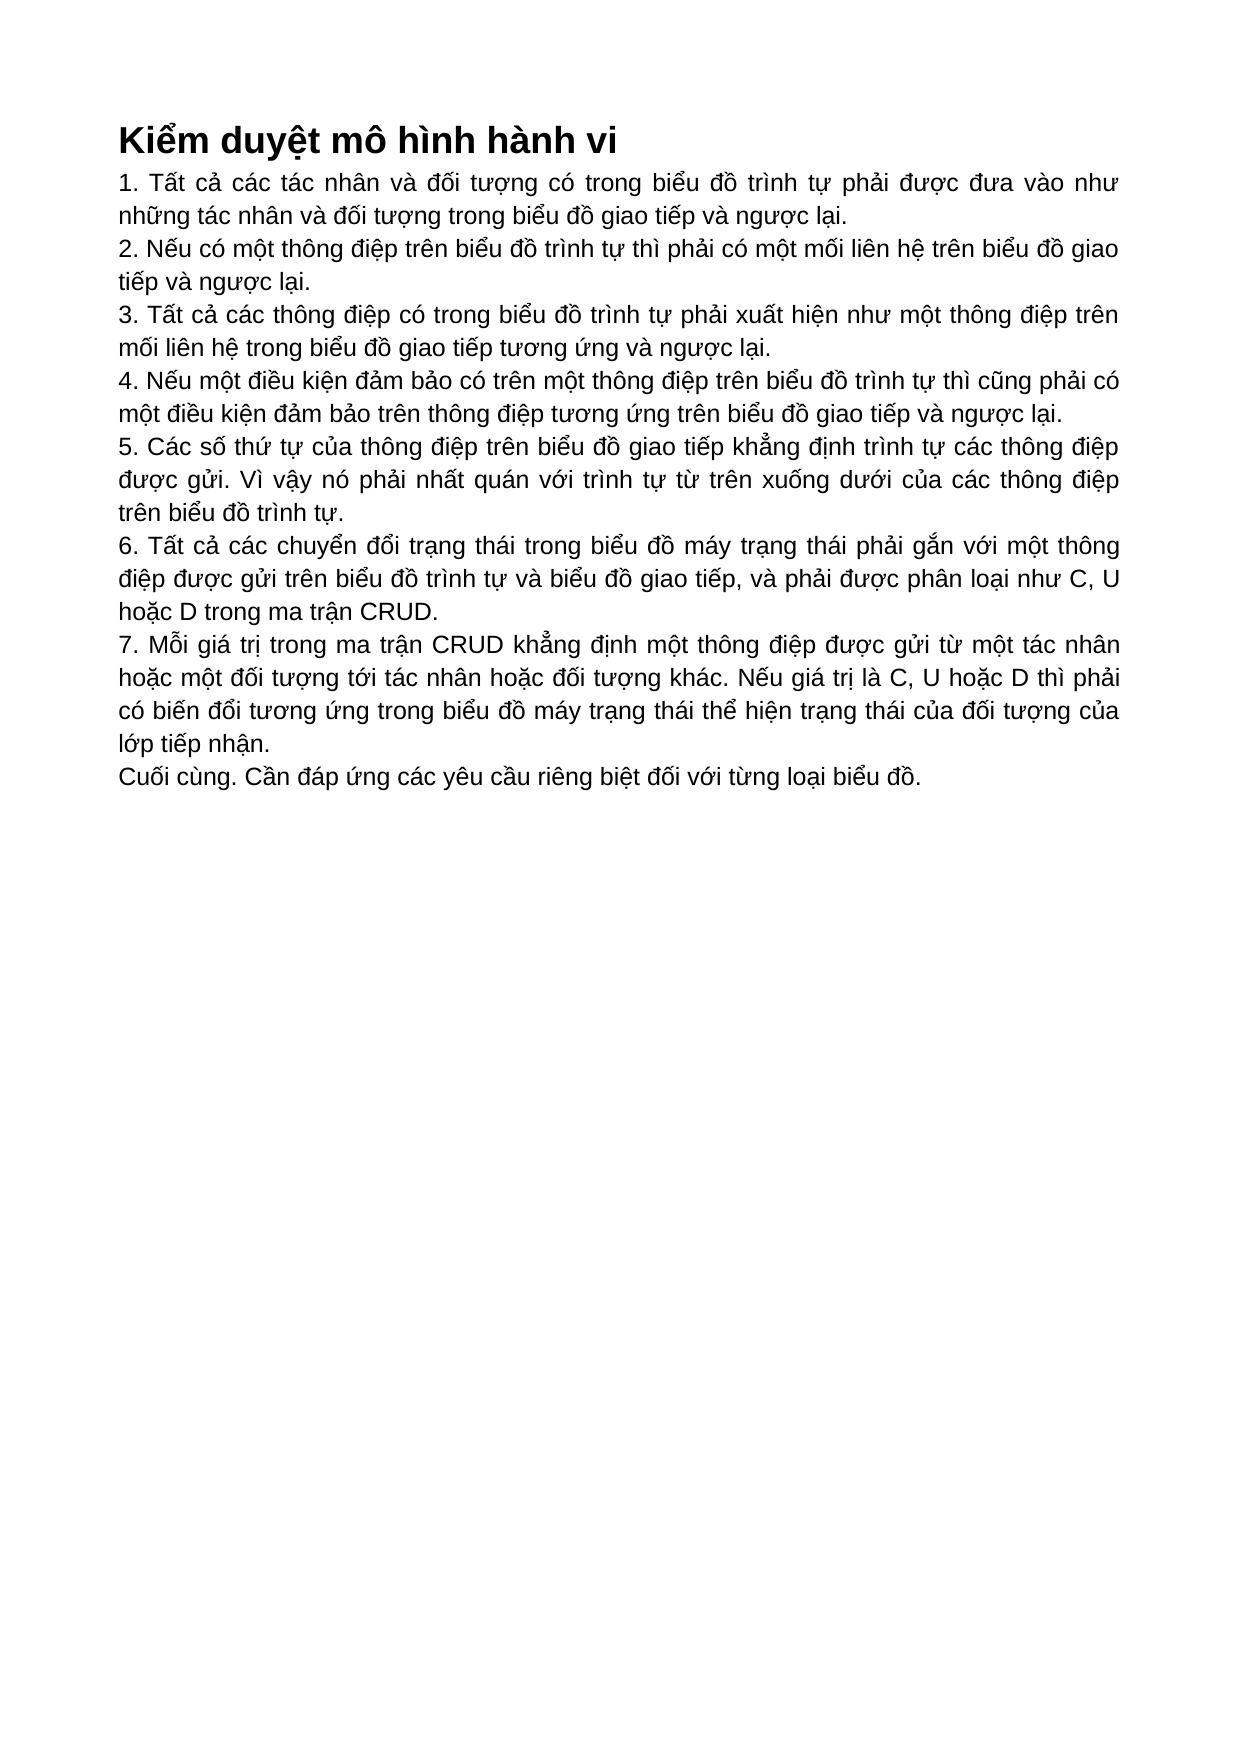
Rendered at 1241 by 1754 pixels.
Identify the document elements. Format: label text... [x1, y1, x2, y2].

text 6. Tất cả các chuyển đổi trạng thái trong biểu đồ máy trạng thái phải gắn với một thông điệp được gửi trên biểu đồ trình tự và biểu đồ giao tiếp, và phải được phân loại như C, U hoặc D trong ma trận CRUD. [118, 531, 1122, 626]
text 1. Tất cả các tác nhân và đối tượng có trong biểu đồ trình tự phải được đưa vào như những tác nhân và đối tượng trong biểu đồ giao tiếp và ngược lại. [118, 168, 1122, 229]
text 3. Tất cả các thông điệp có trong biểu đồ trình tự phải xuất hiện như một thông điệp trên mối liên hệ trong biểu đồ giao tiếp tương ứng và ngược lại. [118, 300, 1122, 362]
text Kiểm duyệt mô hình hành vi [118, 118, 1122, 161]
text 2. Nếu có một thông điệp trên biểu đồ trình tự thì phải có một mối liên hệ trên biểu đồ giao tiếp và ngược lại. [118, 234, 1122, 296]
text 7. Mỗi giá trị trong ma trận CRUD khẳng định một thông điệp được gửi từ một tác nhân hoặc một đối tượng tới tác nhân hoặc đối tượng khác. Nếu giá trị là C, U hoặc D thì phải có biến đổi tương ứng trong biểu đồ máy trạng thái thể hiện trạng thái của đối tượng của lớp tiếp nhận. [118, 630, 1122, 758]
text 5. Các số thứ tự của thông điệp trên biểu đồ giao tiếp khẳng định trình tự các thông điệp được gửi. Vì vậy nó phải nhất quán với trình tự từ trên xuống dưới của các thông điệp trên biểu đồ trình tự. [118, 432, 1122, 527]
text 4. Nếu một điều kiện đảm bảo có trên một thông điệp trên biểu đồ trình tự thì cũng phải có một điều kiện đảm bảo trên thông điệp tương ứng trên biểu đồ giao tiếp và ngược lại. [118, 366, 1122, 428]
text Cuối cùng. Cần đáp ứng các yêu cầu riêng biệt đối với từng loại biểu đồ. [118, 762, 1122, 791]
